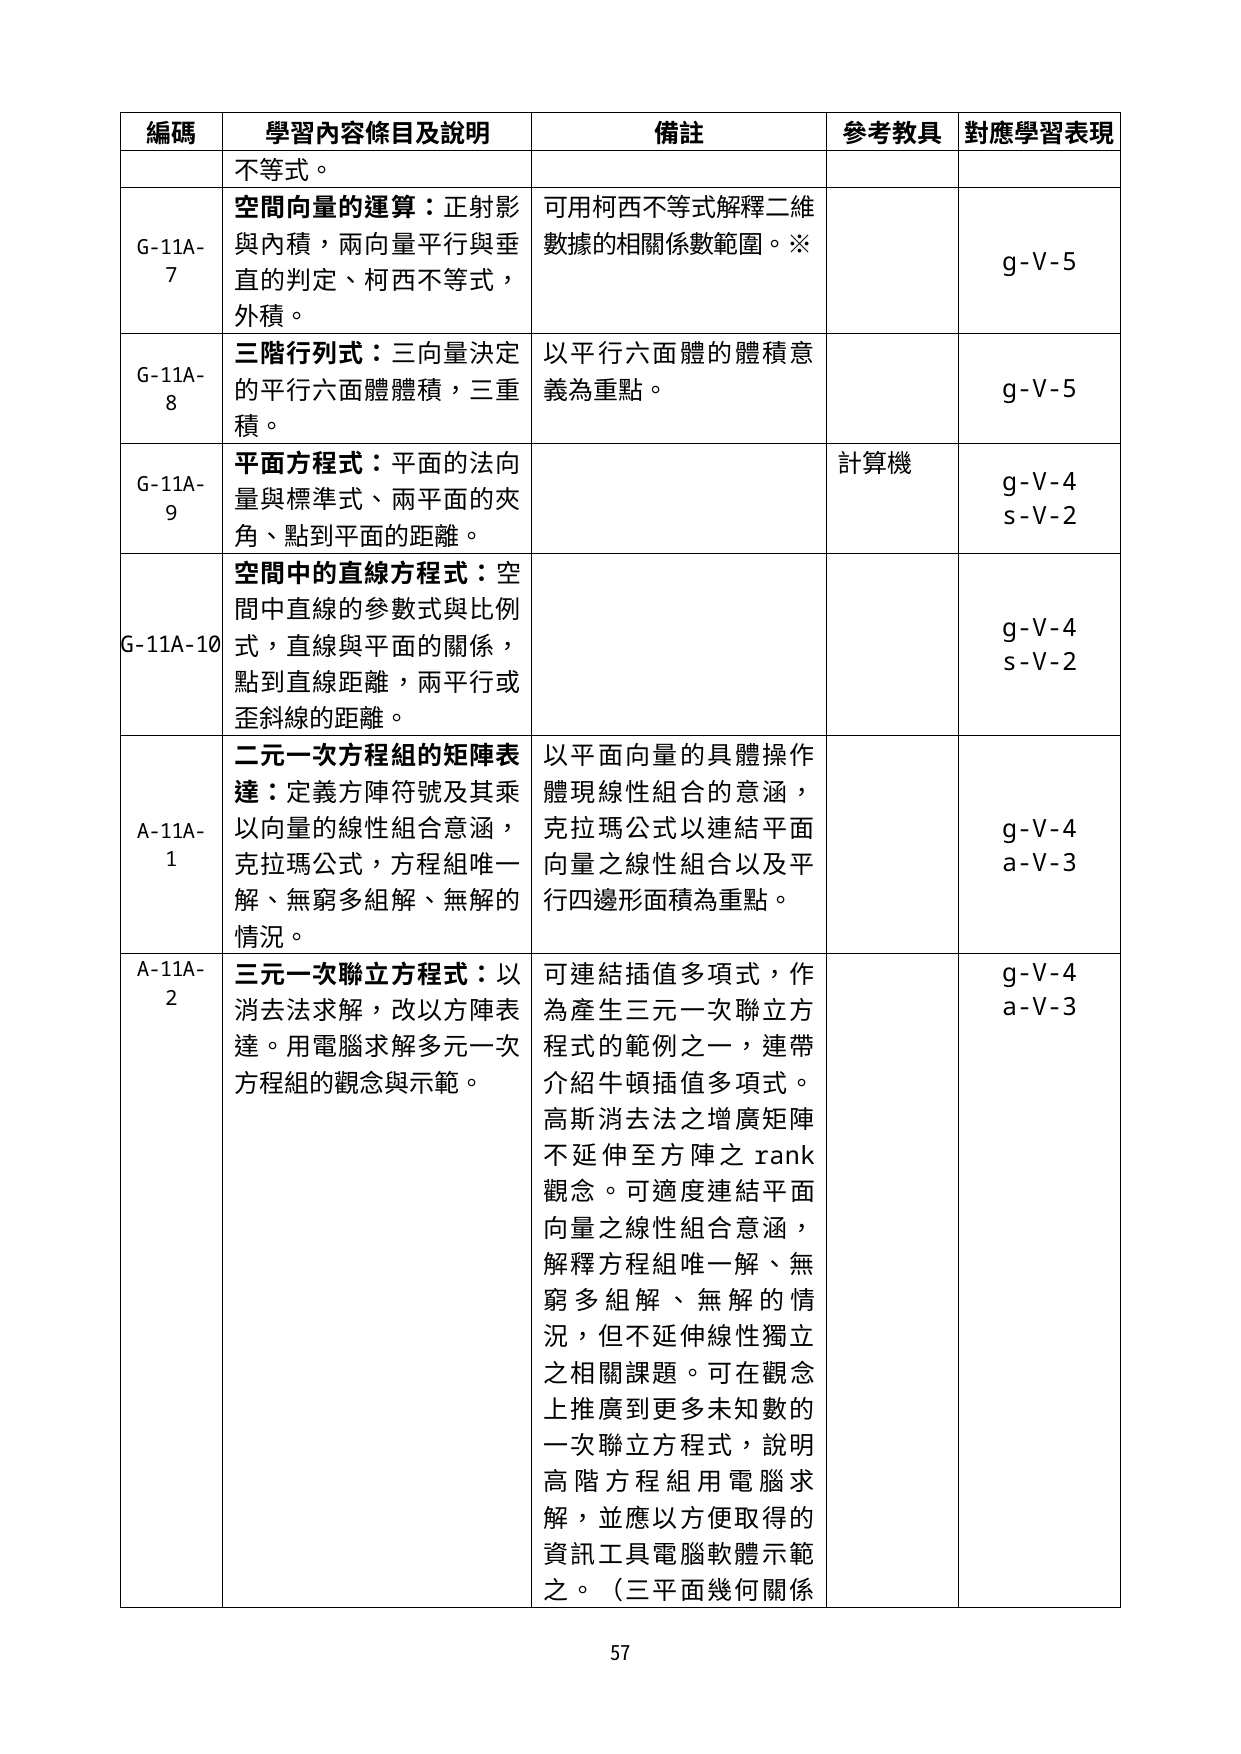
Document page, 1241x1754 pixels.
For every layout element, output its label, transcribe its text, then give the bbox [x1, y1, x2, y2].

table_cell A-11A-2 [121, 954, 222, 1607]
table_cell g-V-5 [959, 188, 1120, 333]
table_cell G-11A-9 [121, 444, 222, 552]
table_cell 可連結插值多項式，作為產生三元一次聯立方程式的範例之一，連帶介紹牛頓插值多項式。高斯消去法之增廣矩陣不延伸至方陣之rank觀念。可適度連結平面向量之線性組合意涵，解釋方程組唯一解、無窮多組解、無解的情況，但不延伸線性獨立之相關課題。可在觀念上推廣到更多未知數的一次聯立方程式，說明高階方程組用電腦求解，並應以方便取得的資訊工具電腦軟體示範之。（三平面幾何關係 [532, 954, 826, 1607]
table_cell [121, 151, 222, 187]
table_cell 平面方程式：平面的法向量與標準式、兩平面的夾角、點到平面的距離。 [223, 444, 531, 552]
table_cell G-11A-8 [121, 334, 222, 443]
table_cell g-V-4 s-V-2 [959, 554, 1120, 735]
table_cell [532, 444, 826, 552]
table_cell g-V-4 s-V-2 [959, 444, 1120, 552]
table_cell g-V-4 a-V-3 [959, 736, 1120, 953]
table_header 學習內容條目及說明 [223, 113, 531, 149]
table_header 對應學習表現 [959, 113, 1120, 149]
table_cell 三元一次聯立方程式：以消去法求解，改以方陣表達。用電腦求解多元一次方程組的觀念與示範。 [223, 954, 531, 1607]
table_cell [827, 151, 958, 187]
table_cell 以平面向量的具體操作體現線性組合的意涵，克拉瑪公式以連結平面向量之線性組合以及平行四邊形面積為重點。 [532, 736, 826, 953]
table_cell 二元一次方程組的矩陣表達：定義方陣符號及其乘以向量的線性組合意涵，克拉瑪公式，方程組唯一解、無窮多組解、無解的情況。 [223, 736, 531, 953]
table_cell 計算機 [827, 444, 958, 552]
table_cell G-11A-10 [121, 554, 222, 735]
table_cell [827, 554, 958, 735]
table_cell A-11A-1 [121, 736, 222, 953]
table_cell [827, 954, 958, 1607]
table_cell [827, 736, 958, 953]
table_header 參考教具 [827, 113, 958, 149]
table_header 編碼 [121, 113, 222, 149]
table_cell 可用柯西不等式解釋二維數據的相關係數範圍。※ [532, 188, 826, 333]
table_cell [532, 151, 826, 187]
table_cell g-V-5 [959, 334, 1120, 443]
table_cell [532, 554, 826, 735]
table_header 備註 [532, 113, 826, 149]
table_cell G-11A-7 [121, 188, 222, 333]
table_cell 空間中的直線方程式：空間中直線的參數式與比例式，直線與平面的關係，點到直線距離，兩平行或歪斜線的距離。 [223, 554, 531, 735]
table_cell 空間向量的運算：正射影與內積，兩向量平行與垂直的判定、柯西不等式，外積。 [223, 188, 531, 333]
table_cell [827, 188, 958, 333]
table_cell [959, 151, 1120, 187]
table_cell [827, 334, 958, 443]
table_cell g-V-4 a-V-3 [959, 954, 1120, 1607]
table_cell 以平行六面體的體積意義為重點。 [532, 334, 826, 443]
table_cell 三階行列式：三向量決定的平行六面體體積，三重積。 [223, 334, 531, 443]
table_cell 不等式。 [223, 151, 531, 187]
